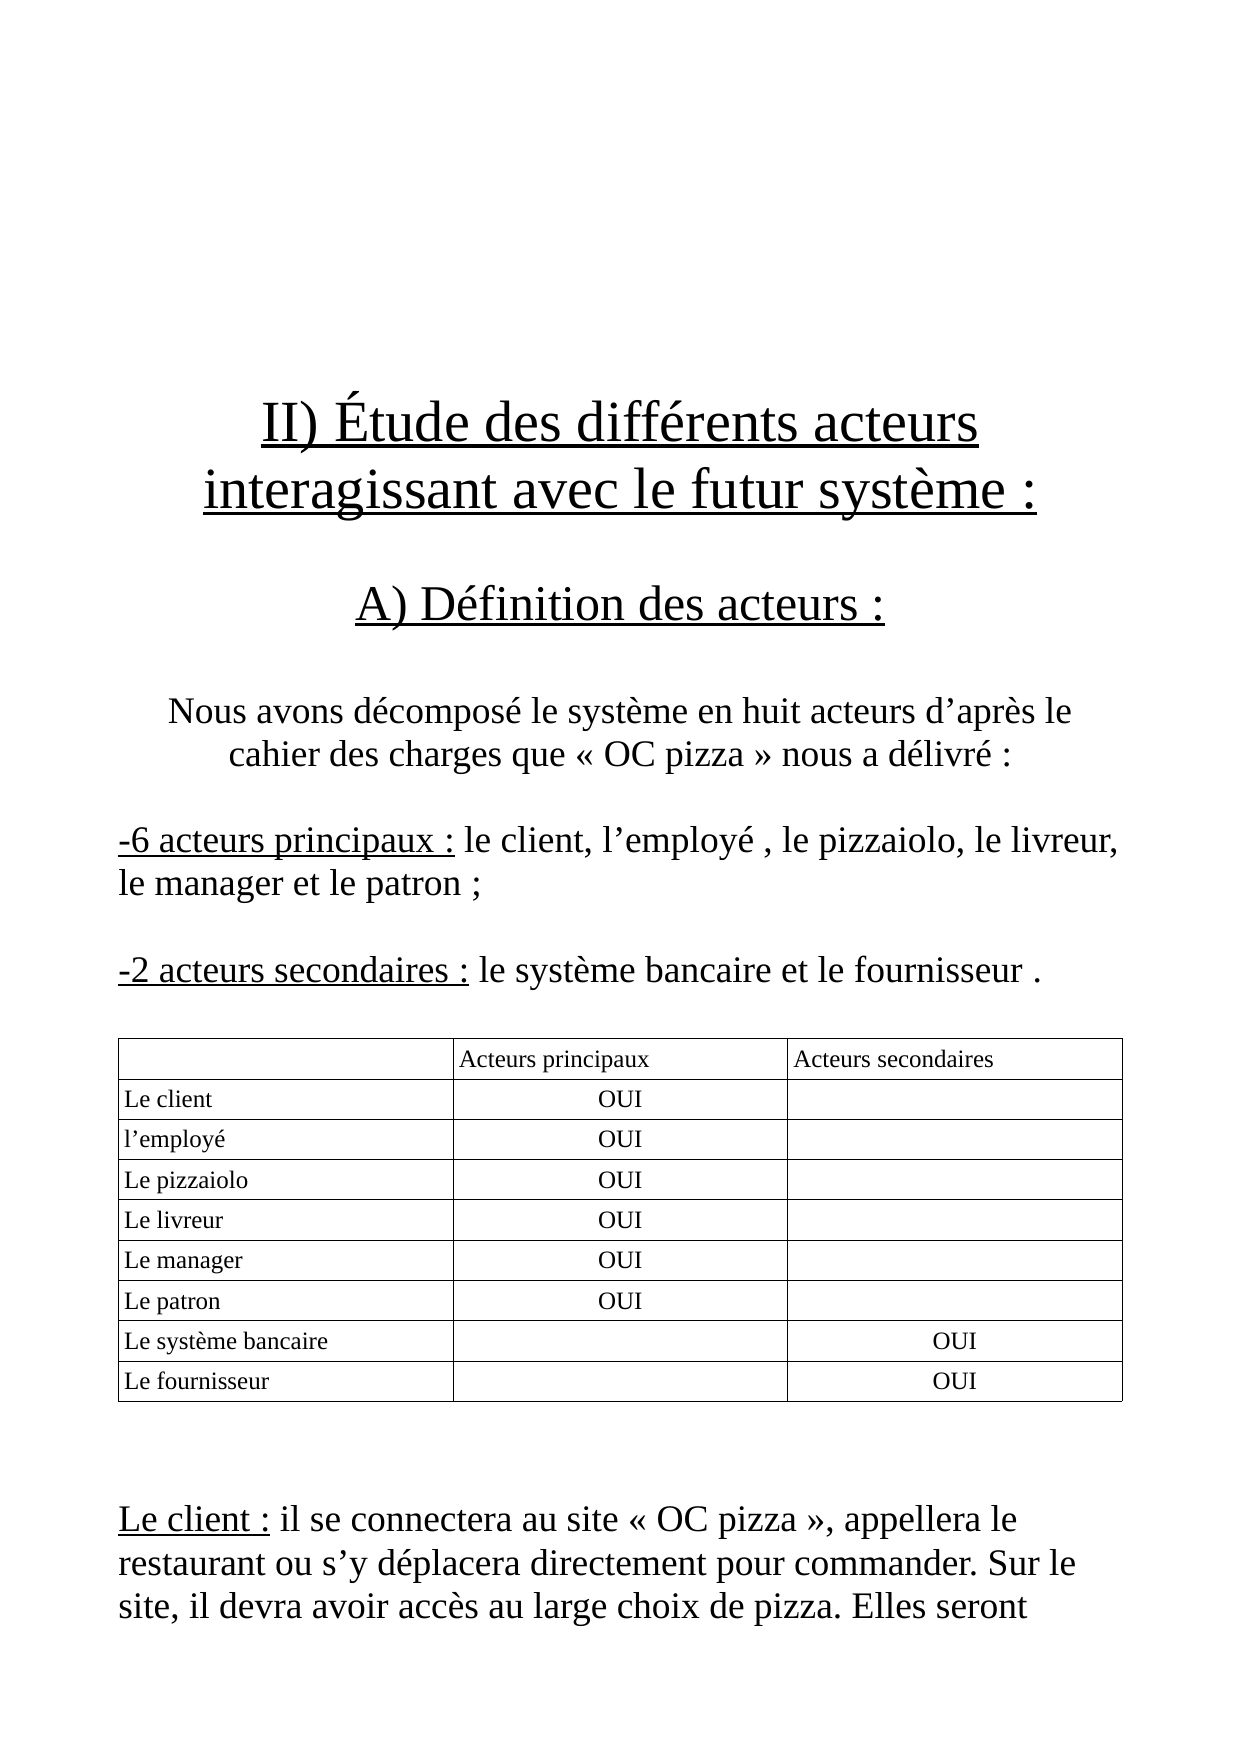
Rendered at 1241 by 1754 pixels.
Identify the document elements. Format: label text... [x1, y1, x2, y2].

table_cell OUI [454, 1160, 787, 1199]
table_cell [788, 1241, 1122, 1280]
table_header Acteurs secondaires [788, 1039, 1122, 1078]
table_cell OUI [788, 1362, 1122, 1401]
text -2 acteurs secondaires : le système bancaire et le fournisseur . [118, 947, 1122, 990]
table_cell [788, 1281, 1122, 1320]
table_cell OUI [454, 1200, 787, 1240]
table_cell OUI [454, 1241, 787, 1280]
text Le client : il se connectera au site « OC pizza », appellera le restaurant ou s’y déplacera directement pour commander. Sur le site, il devra avoir accès au large choix de pizza. Elles seront [118, 1497, 1122, 1626]
table_cell [788, 1080, 1122, 1119]
text II) Étude des différents acteurs interagissant avec le futur système : [118, 386, 1122, 521]
table_cell [788, 1160, 1122, 1199]
table_cell Le fournisseur [119, 1362, 453, 1401]
text A) Définition des acteurs : [118, 573, 1122, 631]
table_cell [454, 1321, 787, 1361]
table_cell [788, 1200, 1122, 1240]
table_cell Le système bancaire [119, 1321, 453, 1361]
table_cell [788, 1120, 1122, 1159]
table_cell OUI [788, 1321, 1122, 1361]
table_header [119, 1039, 453, 1078]
table_header Acteurs principaux [454, 1039, 787, 1078]
table_cell [454, 1362, 787, 1401]
table_cell Le client [119, 1080, 453, 1119]
text -6 acteurs principaux : le client, l’employé , le pizzaiolo, le livreur, le manager et le patron ; [118, 818, 1122, 904]
table_cell OUI [454, 1120, 787, 1159]
table_cell Le manager [119, 1241, 453, 1280]
text Nous avons décomposé le système en huit acteurs d’après le cahier des charges que « OC pizza » nous a délivré : [118, 688, 1122, 774]
table_cell Le patron [119, 1281, 453, 1320]
table_cell Le livreur [119, 1200, 453, 1240]
table_cell l’employé [119, 1120, 453, 1159]
table_cell OUI [454, 1281, 787, 1320]
table_cell Le pizzaiolo [119, 1160, 453, 1199]
table_cell OUI [454, 1080, 787, 1119]
